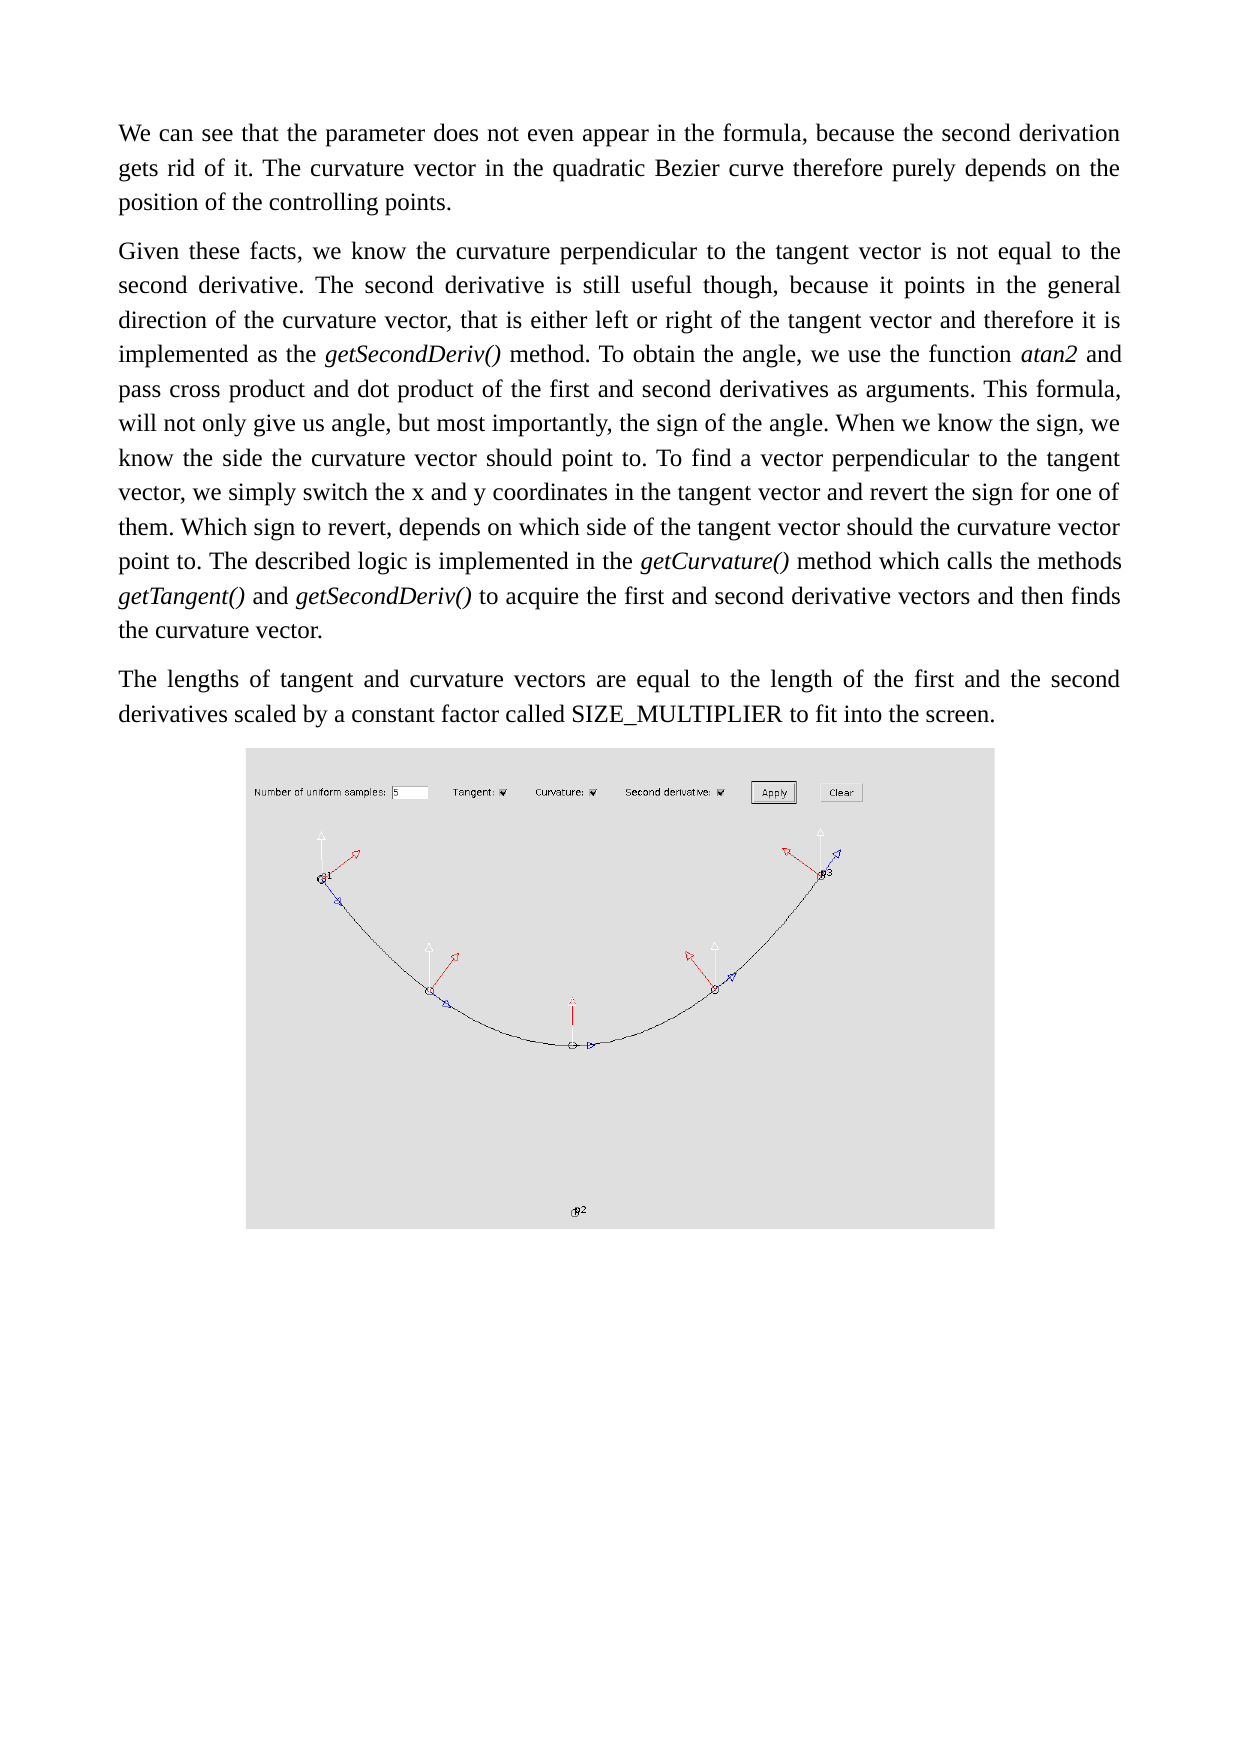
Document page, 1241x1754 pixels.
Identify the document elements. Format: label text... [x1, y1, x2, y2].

text Given these facts, we know the curvature perpendicular to the tangent vector is not equal to the second derivative. The second derivative is still useful though, because it points in the general direction of the curvature vector, that is either left or right of the tangent vector and therefore it is implemented as the getSecondDeriv() method. To obtain the angle, we use the function atan2 and pass cross product and dot product of the first and second derivatives as arguments. This formula, will not only give us angle, but most importantly, the sign of the angle. When we know the sign, we know the side the curvature vector should point to. To find a vector perpendicular to the tangent vector, we simply switch the x and y coordinates in the tangent vector and revert the sign for one of them. Which sign to revert, depends on which side of the tangent vector should the curvature vector point to. The described logic is implemented in the getCurvature() method which calls the methods getTangent() and getSecondDeriv() to acquire the first and second derivative vectors and then finds the curvature vector. [118, 236, 1122, 644]
picture [245, 748, 995, 1229]
text The lengths of tangent and curvature vectors are equal to the length of the first and the second derivatives scaled by a constant factor called SIZE_MULTIPLIER to fit into the screen. [118, 664, 1122, 728]
text We can see that the parameter does not even appear in the formula, because the second derivation gets rid of it. The curvature vector in the quadratic Bezier curve therefore purely depends on the position of the controlling points. [118, 118, 1122, 216]
